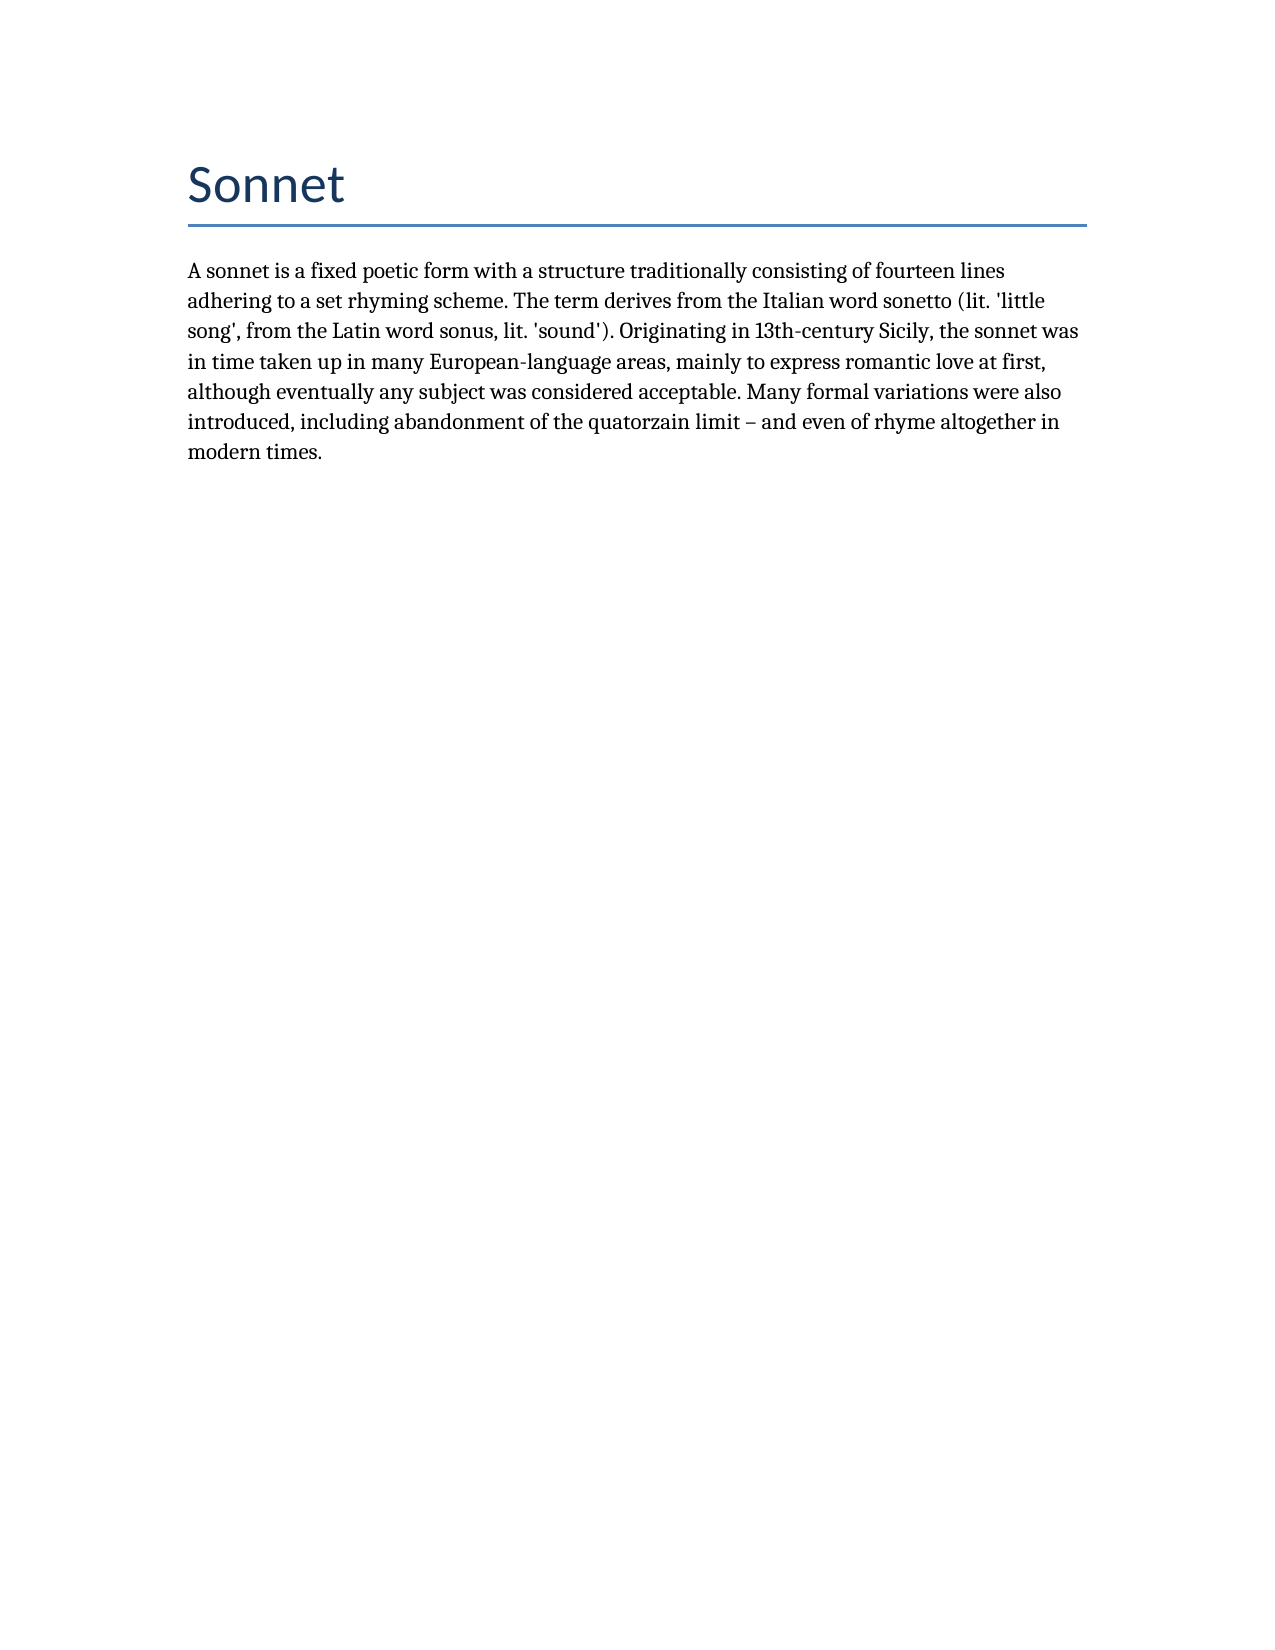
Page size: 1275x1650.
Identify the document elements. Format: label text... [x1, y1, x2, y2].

text A sonnet is a fixed poetic form with a structure traditionally consisting of fourteen lines adhering to a set rhyming scheme. The term derives from the Italian word sonetto (lit. 'little song', from the Latin word sonus, lit. 'sound'). Originating in 13th-century Sicily, the sonnet was in time taken up in many European-language areas, mainly to express romantic love at first, although eventually any subject was considered acceptable. Many formal variations were also introduced, including abandonment of the quatorzain limit – and even of rhyme altogether in modern times. [187, 258, 1087, 465]
title Sonnet [187, 150, 1087, 227]
